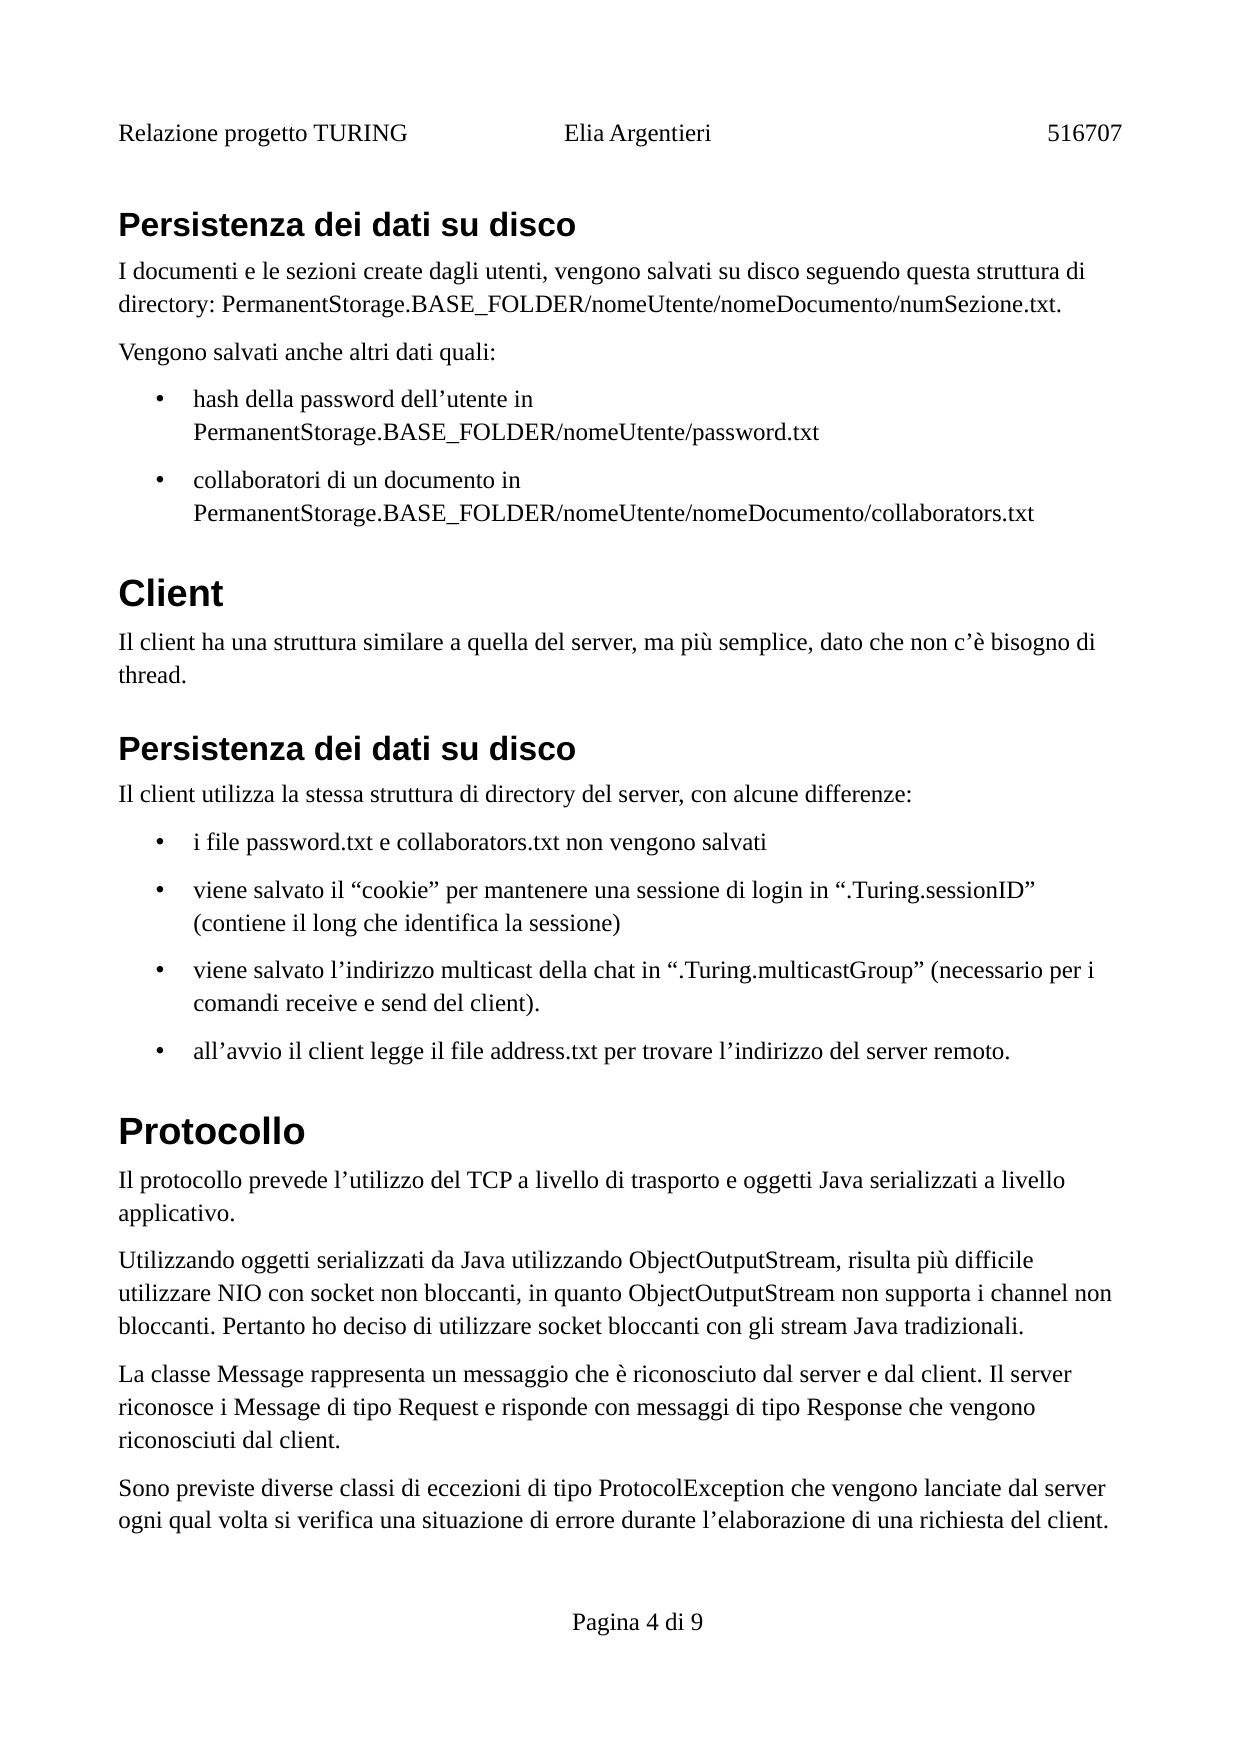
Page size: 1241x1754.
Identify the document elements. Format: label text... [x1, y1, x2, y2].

text La classe Message rappresenta un messaggio che è riconosciuto dal server e dal client. Il server riconosce i Message di tipo Request e risponde con messaggi di tipo Response che vengono riconosciuti dal client. [118, 1359, 1122, 1454]
list collaboratori di un documento in PermanentStorage.BASE_FOLDER/nomeUtente/nomeDocumento/collaborators.txt [156, 465, 1122, 527]
subtitle Persistenza dei dati su disco [118, 205, 1122, 244]
subtitle Client [118, 571, 1122, 614]
subtitle Persistenza dei dati su disco [118, 728, 1122, 767]
subtitle Protocollo [118, 1108, 1122, 1152]
list i file password.txt e collaborators.txt non vengono salvati [156, 827, 1122, 856]
list viene salvato il “cookie” per mantenere una sessione di login in “.Turing.sessionID” (contiene il long che identifica la sessione) [156, 875, 1122, 936]
text Utilizzando oggetti serializzati da Java utilizzando ObjectOutputStream, risulta più difficile utilizzare NIO con socket non bloccanti, in quanto ObjectOutputStream non supporta i channel non bloccanti. Pertanto ho deciso di utilizzare socket bloccanti con gli stream Java tradizionali. [118, 1245, 1122, 1340]
list all’avvio il client legge il file address.txt per trovare l’indirizzo del server remoto. [156, 1036, 1122, 1065]
list hash della password dell’utente in PermanentStorage.BASE_FOLDER/nomeUtente/password.txt [156, 384, 1122, 446]
text Il client utilizza la stessa struttura di directory del server, con alcune differenze: [118, 779, 1122, 808]
text Il protocollo prevede l’utilizzo del TCP a livello di trasporto e oggetti Java serializzati a livello applicativo. [118, 1165, 1122, 1226]
text Sono previste diverse classi di eccezioni di tipo ProtocolException che vengono lanciate dal server ogni qual volta si verifica una situazione di errore durante l’elaborazione di una richiesta del client. [118, 1473, 1122, 1534]
text I documenti e le sezioni create dagli utenti, vengono salvati su disco seguendo questa struttura di directory: PermanentStorage.BASE_FOLDER/nomeUtente/nomeDocumento/numSezione.txt. [118, 256, 1122, 318]
list viene salvato l’indirizzo multicast della chat in “.Turing.multicastGroup” (necessario per i comandi receive e send del client). [156, 955, 1122, 1017]
text Vengono salvati anche altri dati quali: [118, 337, 1122, 366]
text Il client ha una struttura similare a quella del server, ma più semplice, dato che non c’è bisogno di thread. [118, 627, 1122, 689]
